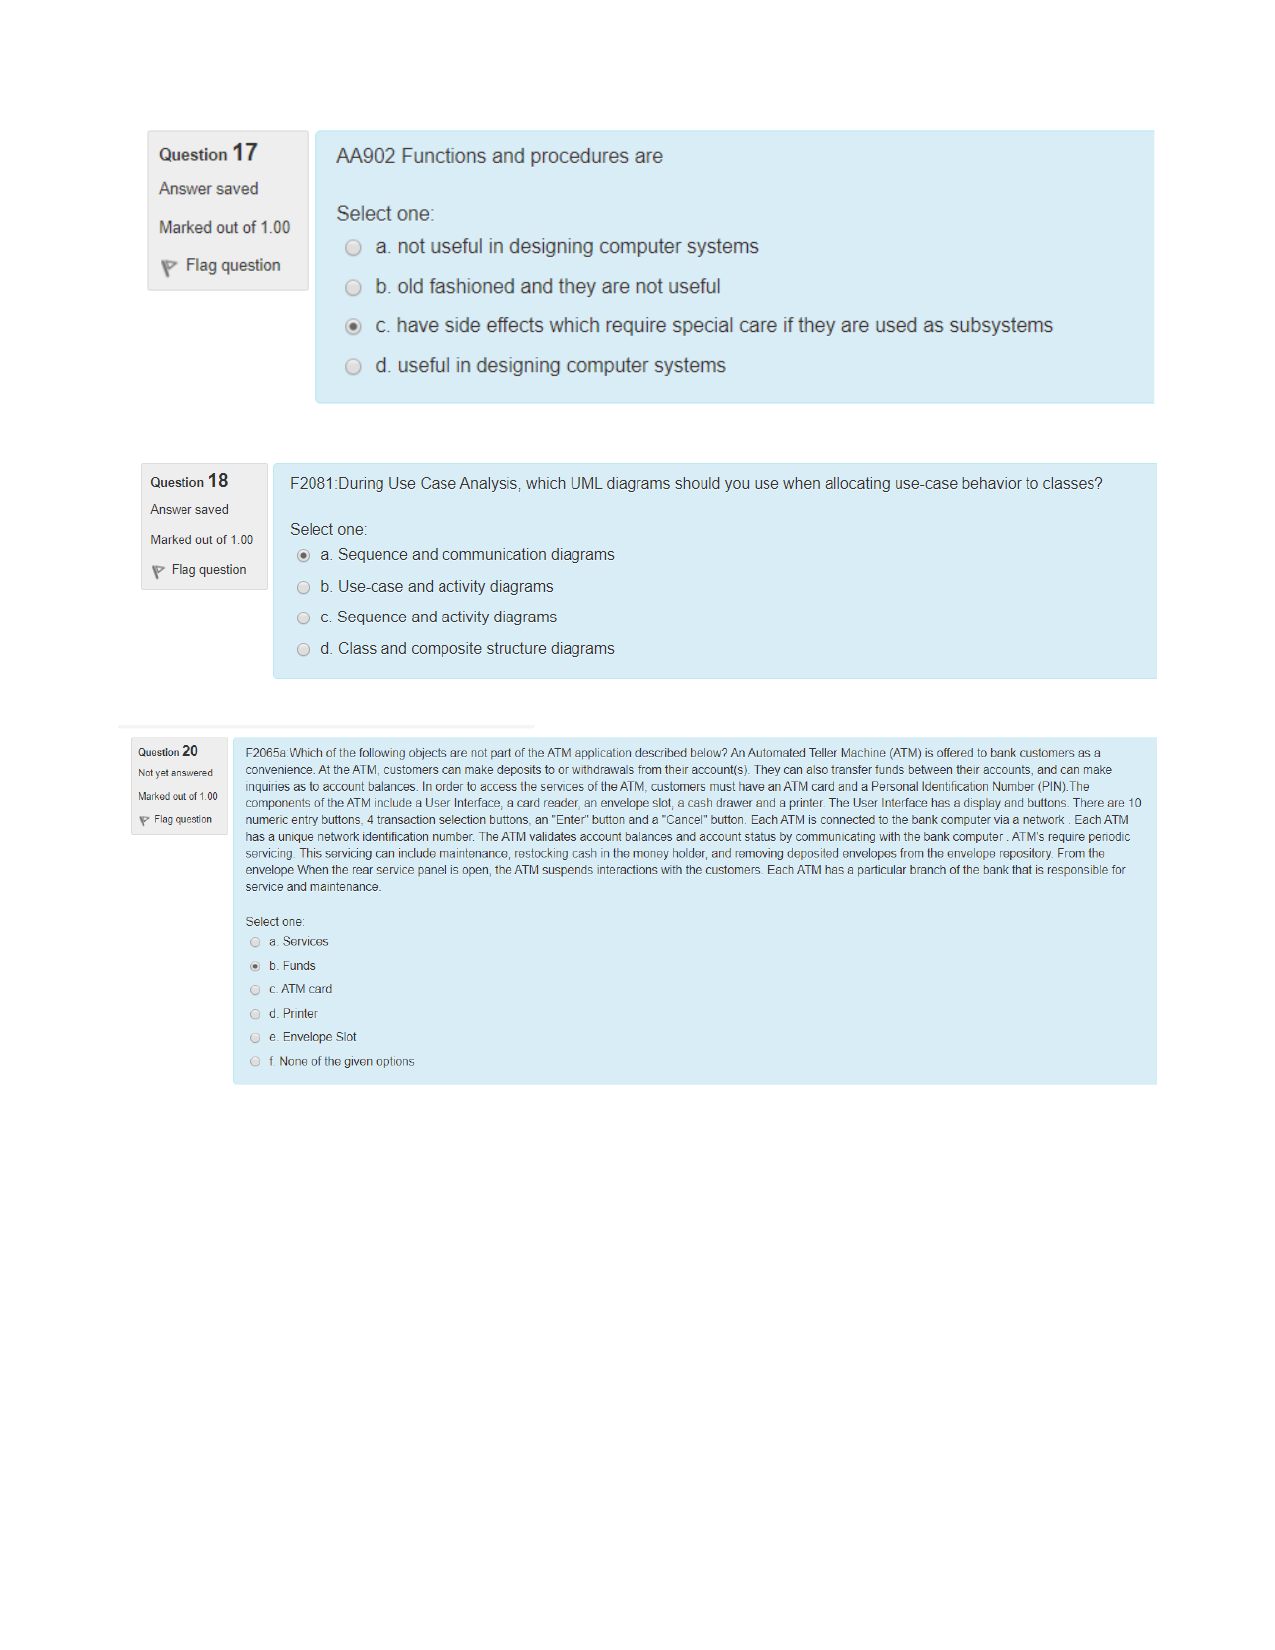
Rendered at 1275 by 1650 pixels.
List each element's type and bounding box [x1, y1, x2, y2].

picture [120, 118, 1155, 430]
picture [118, 725, 1157, 1097]
picture [118, 458, 1157, 697]
